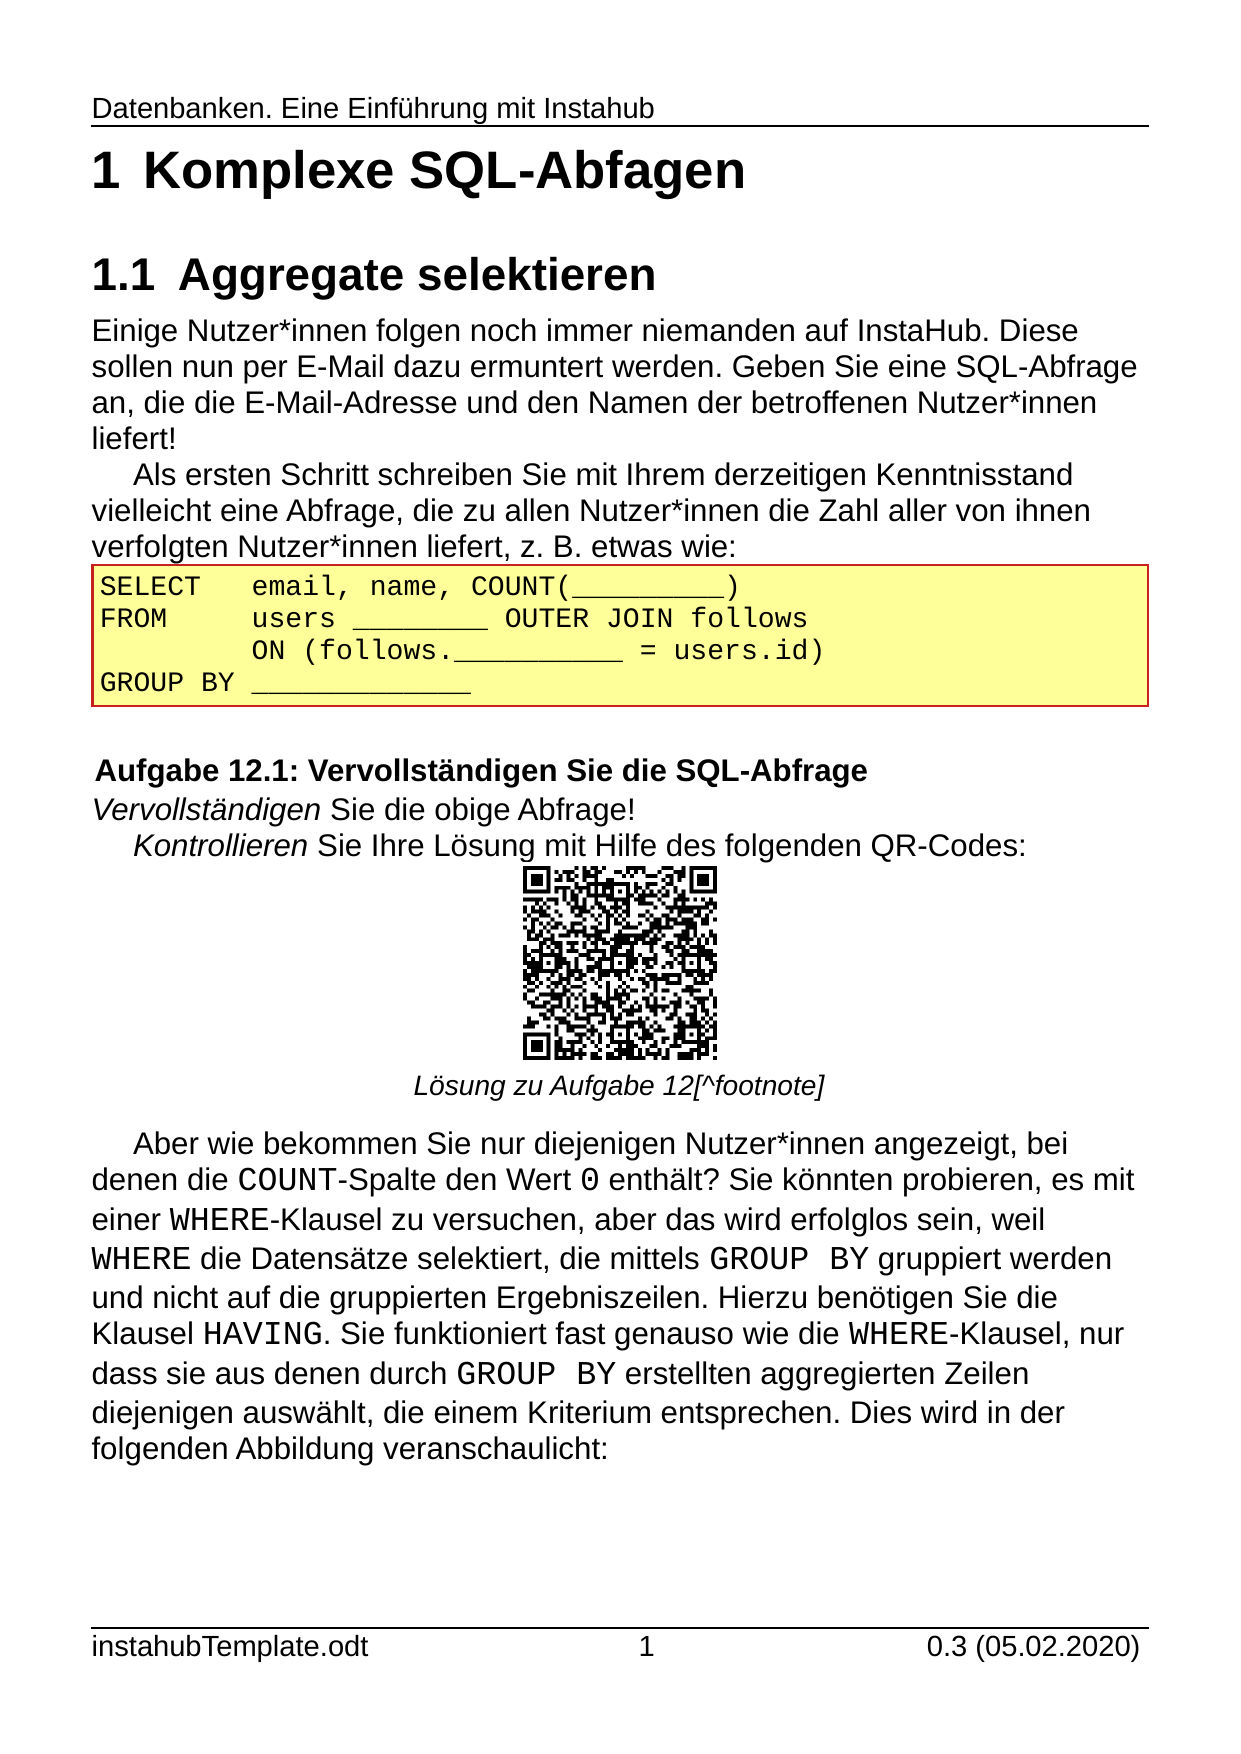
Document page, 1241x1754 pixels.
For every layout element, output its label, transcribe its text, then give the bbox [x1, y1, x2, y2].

text GROUP BY _____________ [94, 659, 1147, 705]
text Vervollständigen Sie die obige Abfrage! [91, 791, 1149, 827]
subtitle Komplexe SQL-Abfagen [91, 139, 1149, 199]
text Aber wie bekommen Sie nur diejenigen Nutzer*innen angezeigt, bei denen die COUNT-Spalte den Wert 0 enthält? Sie könnten probieren, es mit einer WHERE-Klausel zu versuchen, aber das wird erfolglos sein, weil WHERE die Datensätze selektiert, die mittels GROUP BY gruppiert werden und nicht auf die gruppierten Ergebniszeilen. Hierzu benötigen Sie die Klausel HAVING. Sie funktioniert fast genauso wie die WHERE-Klausel, nur dass sie aus denen durch GROUP BY erstellten aggregierten Zeilen diejenigen auswählt, die einem Kriterium entsprechen. Dies wird in der folgenden Abbildung veranschaulicht: [91, 1125, 1149, 1466]
text FROM users ________ OUTER JOIN follows [94, 596, 1147, 628]
subtitle Aufgabe 12.1: Vervollständigen Sie die SQL-Abfrage [91, 749, 1149, 791]
text ON (follows.__________ = users.id) [94, 628, 1147, 659]
text SELECT email, name, COUNT(_________) [94, 566, 1147, 596]
text Kontrollieren Sie Ihre Lösung mit Hilfe des folgenden QR-Codes: [91, 827, 1149, 862]
text Einige Nutzer*innen folgen noch immer niemanden auf InstaHub. Diese sollen nun per E-Mail dazu ermuntert werden. Geben Sie eine SQL-Abfrage an, die die E-Mail-Adresse und den Namen der betroffenen Nutzer*innen liefert! [91, 312, 1149, 456]
text Als ersten Schritt schreiben Sie mit Ihrem derzeitigen Kenntnisstand vielleicht eine Abfrage, die zu allen Nutzer*innen die Zahl aller von ihnen verfolgten Nutzer*innen liefert, z. B. etwas wie: [91, 456, 1149, 564]
subtitle Aggregate selektieren [91, 247, 1149, 300]
text Lösung zu Aufgabe 12[^footnote] [91, 1069, 1149, 1101]
picture [519, 862, 721, 1064]
